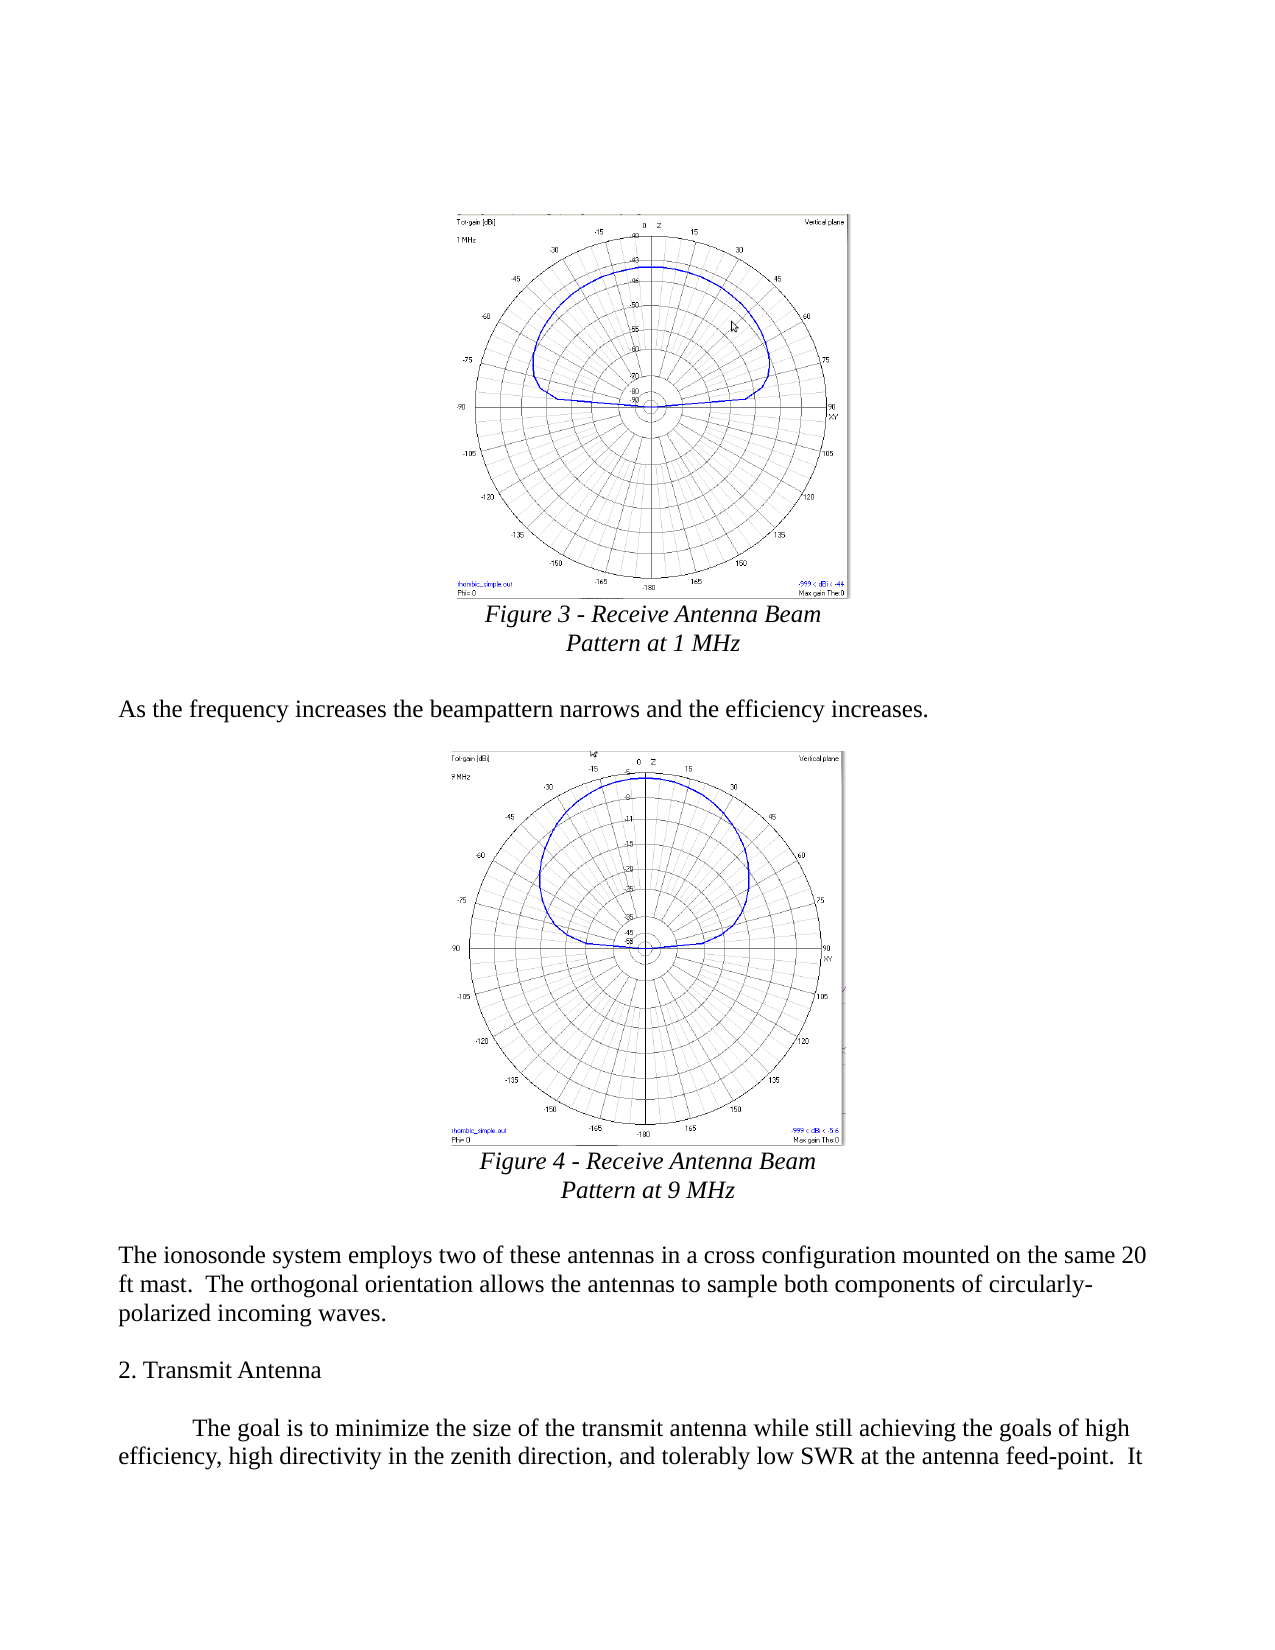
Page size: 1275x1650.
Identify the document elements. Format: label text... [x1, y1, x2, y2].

text Figure 3 - Receive Antenna Beam Pattern at 1 MHz [457, 227, 851, 656]
text 2. Transmit Antenna [118, 1355, 1157, 1384]
text The ionosonde system employs two of these antennas in a cross configuration mounted on the same 20 ft mast. The orthogonal orientation allows the antennas to sample both components of circularly-polarized incoming waves. [118, 1240, 1157, 1326]
picture [456, 214, 719, 599]
text The goal is to minimize the size of the transmit antenna while still achieving the goals of high efficiency, high directivity in the zenith direction, and tolerably low SWR at the antenna feed-point. It [118, 1413, 1157, 1470]
text As the frequency increases the beampattern narrows and the efficiency increases. [118, 694, 1157, 723]
text Figure 4 - Receive Antenna Beam Pattern at 9 MHz [452, 764, 846, 1203]
picture [451, 751, 714, 1146]
